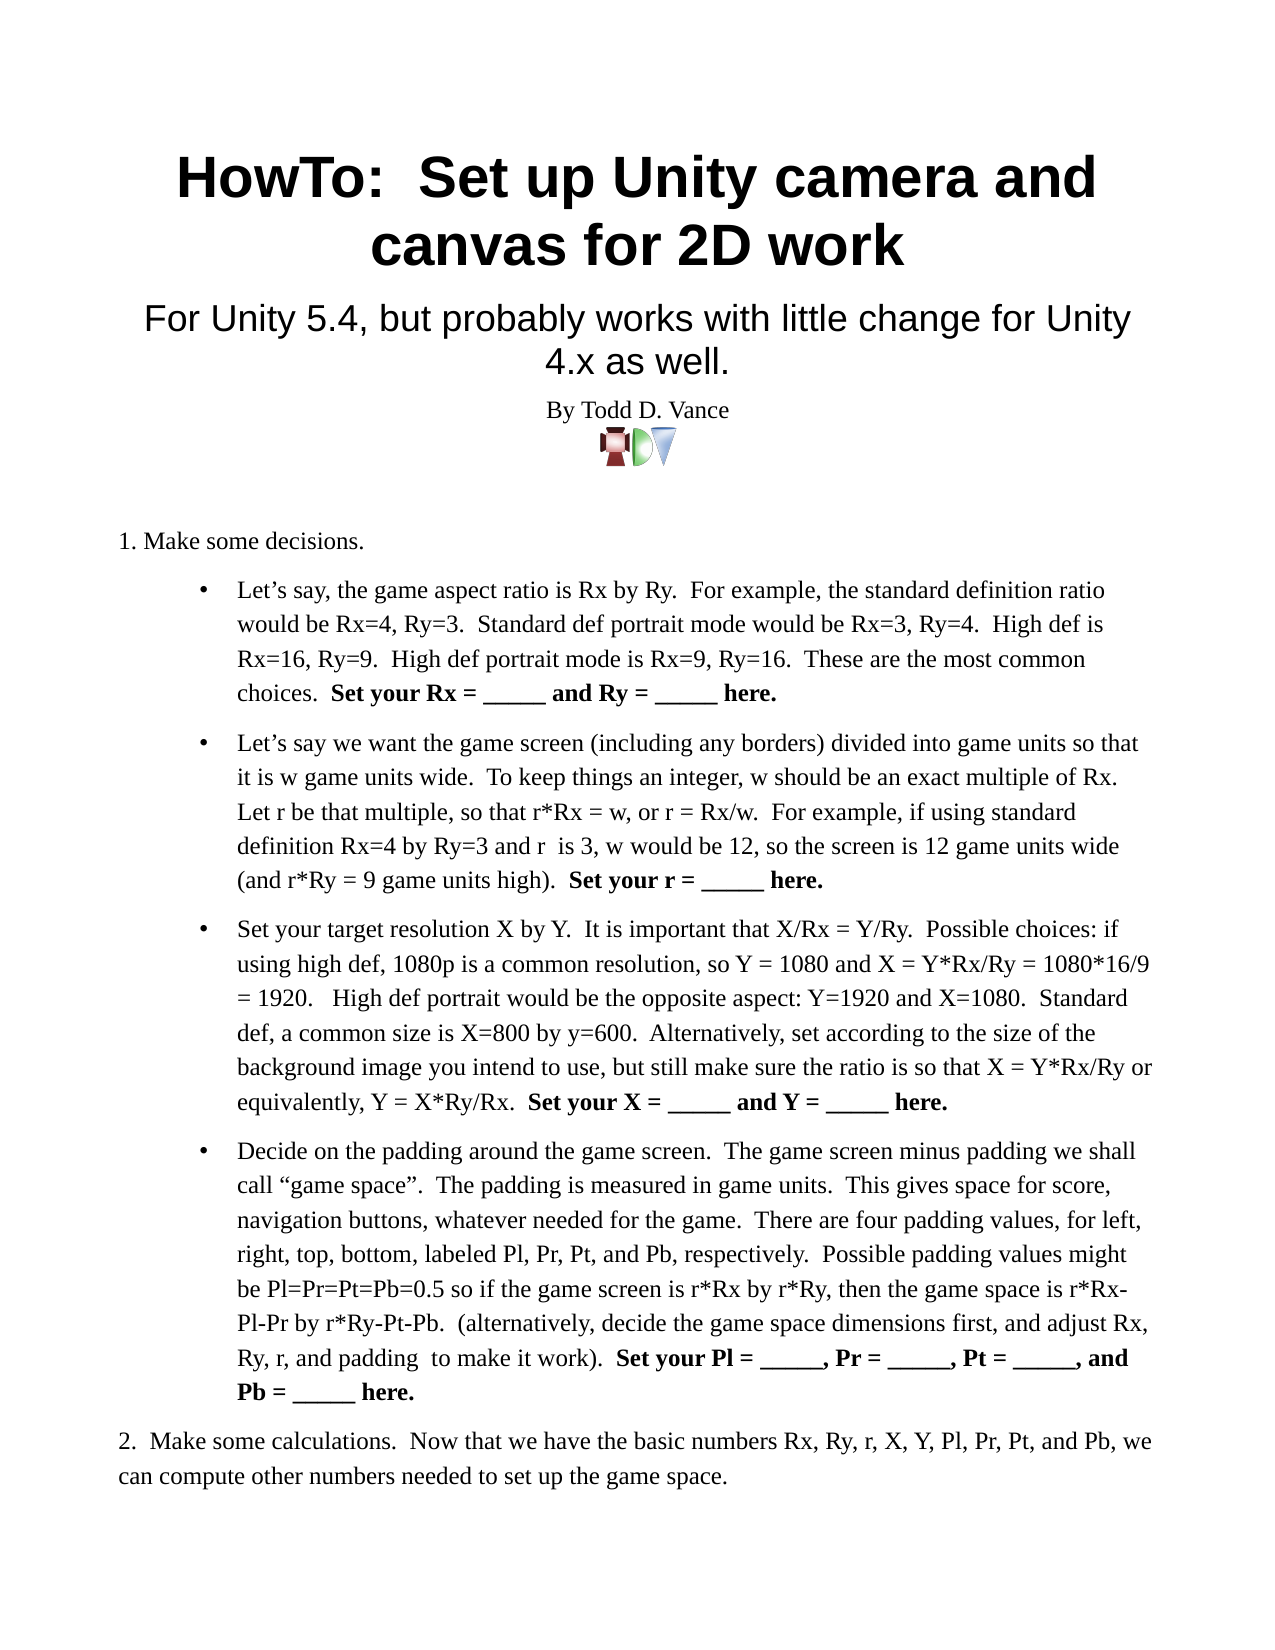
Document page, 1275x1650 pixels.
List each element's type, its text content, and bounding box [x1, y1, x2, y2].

subtitle For Unity 5.4, but probably works with little change for Unity 4.x as well. [118, 296, 1157, 382]
picture [597, 423, 678, 469]
list Set your target resolution X by Y. It is important that X/Rx = Y/Ry. Possible choices: if using high def, 1080p is a common resolution, so Y = 1080 and X = Y*Rx/Ry = 1080*16/9 = 1920. High def portrait would be the opposite aspect: Y=1920 and X=1080. Standard def, a common size is X=800 by y=600. Alternatively, set according to the size of the background image you intend to use, but still make sure the ratio is so that X = Y*Rx/Ry or equivalently, Y = X*Ry/Rx. Set your X = _____ and Y = _____ here. [199, 914, 1157, 1116]
title HowTo: Set up Unity camera and canvas for 2D work [118, 143, 1157, 277]
list Decide on the padding around the game screen. The game screen minus padding we shall call “game space”. The padding is measured in game units. This gives space for score, navigation buttons, whatever needed for the game. There are four padding values, for left, right, top, bottom, labeled Pl, Pr, Pt, and Pb, respectively. Possible padding values might be Pl=Pr=Pt=Pb=0.5 so if the game screen is r*Rx by r*Ry, then the game space is r*Rx-Pl-Pr by r*Ry-Pt-Pb. (alternatively, decide the game space dimensions first, and adjust Rx, Ry, r, and padding to make it work). Set your Pl = _____, Pr = _____, Pt = _____, and Pb = _____ here. [199, 1136, 1157, 1406]
text 2. Make some calculations. Now that we have the basic numbers Rx, Ry, r, X, Y, Pl, Pr, Pt, and Pb, we can compute other numbers needed to set up the game space. [118, 1426, 1157, 1490]
list Let’s say we want the game screen (including any borders) divided into game units so that it is w game units wide. To keep things an integer, w should be an exact multiple of Rx. Let r be that multiple, so that r*Rx = w, or r = Rx/w. For example, if using standard definition Rx=4 by Ry=3 and r is 3, w would be 12, so the screen is 12 game units wide (and r*Ry = 9 game units high). Set your r = _____ here. [199, 728, 1157, 894]
text By Todd D. Vance [118, 395, 1157, 423]
list Let’s say, the game aspect ratio is Rx by Ry. For example, the standard definition ratio would be Rx=4, Ry=3. Standard def portrait mode would be Rx=3, Ry=4. High def is Rx=16, Ry=9. High def portrait mode is Rx=9, Ry=16. These are the most common choices. Set your Rx = _____ and Ry = _____ here. [199, 575, 1157, 707]
text 1. Make some decisions. [118, 526, 1157, 555]
